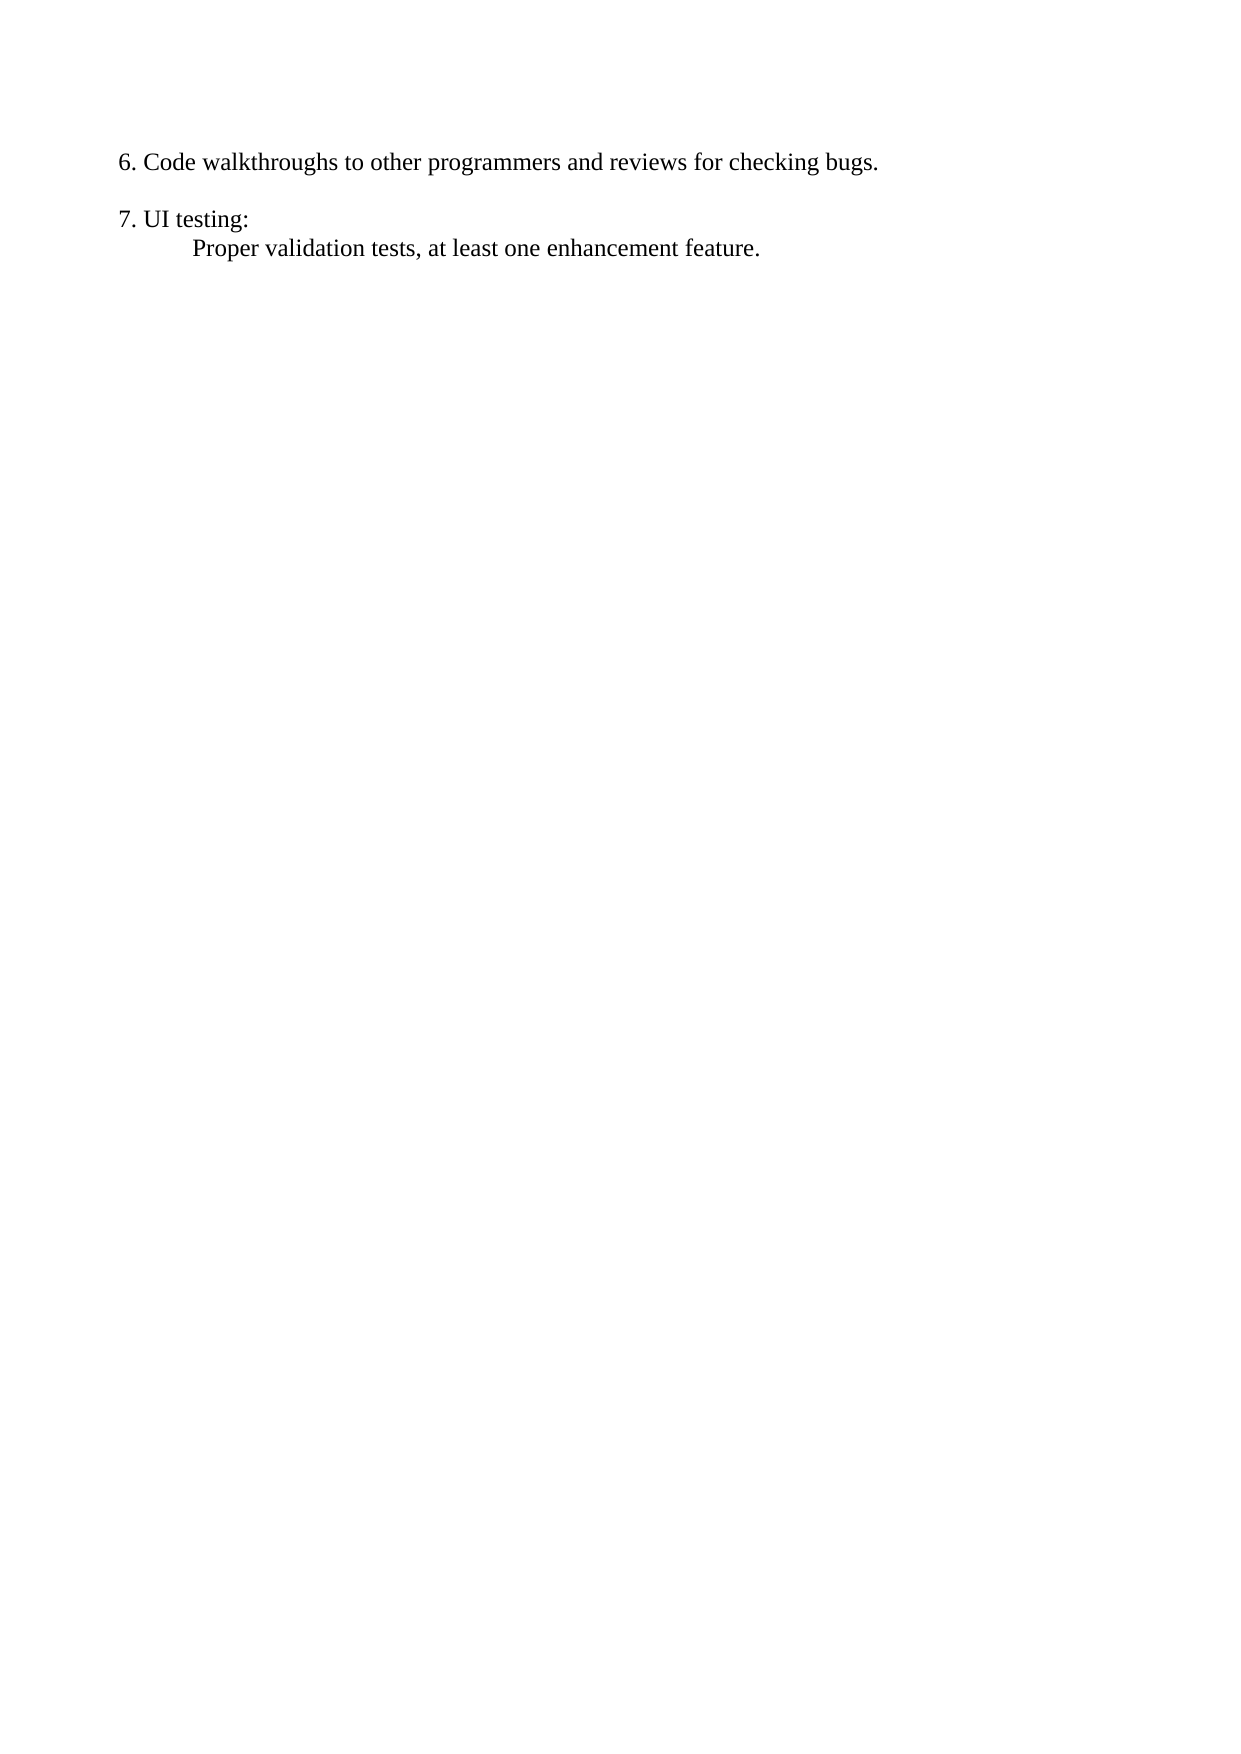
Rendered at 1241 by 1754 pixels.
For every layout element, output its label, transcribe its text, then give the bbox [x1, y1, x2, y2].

text 7. UI testing: [118, 204, 1122, 233]
text Proper validation tests, at least one enhancement feature. [118, 233, 1122, 262]
text 6. Code walkthroughs to other programmers and reviews for checking bugs. [118, 147, 1122, 176]
